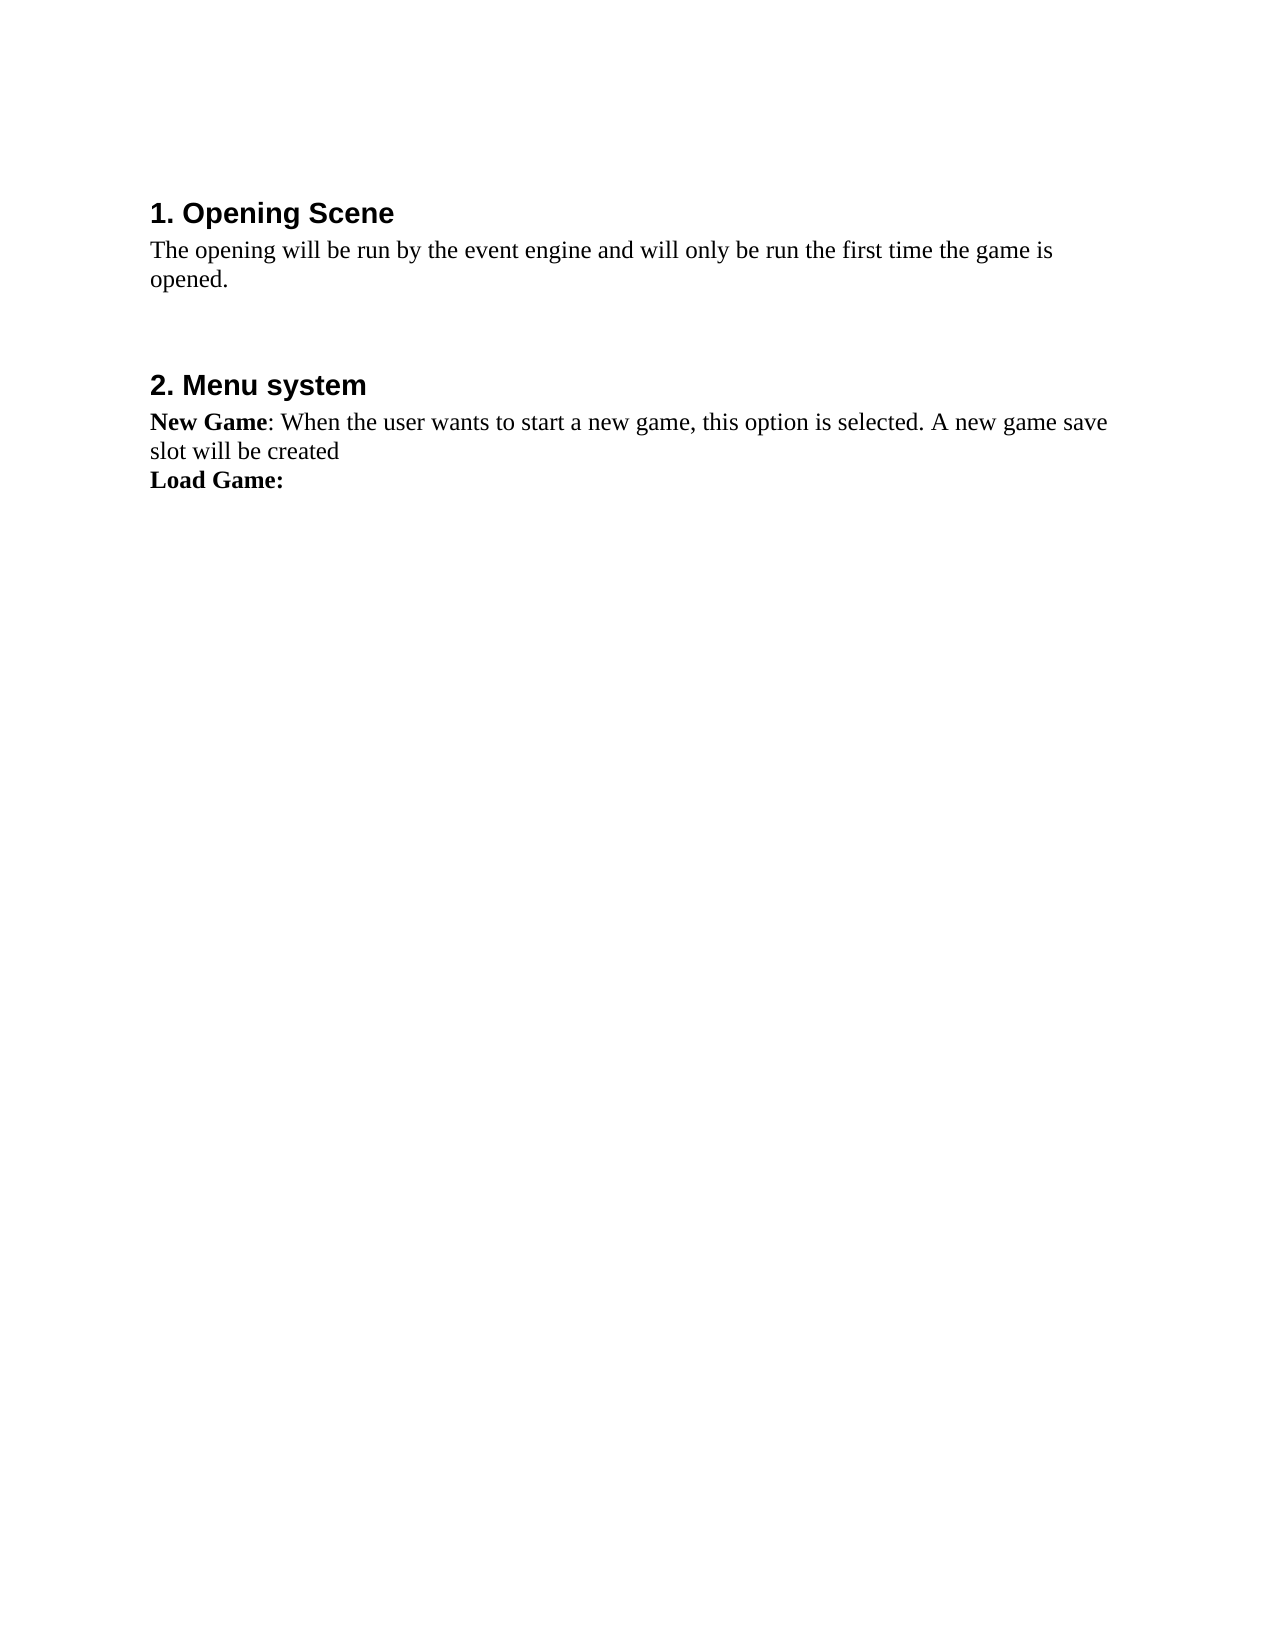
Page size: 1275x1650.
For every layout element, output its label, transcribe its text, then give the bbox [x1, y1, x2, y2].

text The opening will be run by the event engine and will only be run the first time the game is opened. [150, 236, 1125, 293]
subtitle 1. Opening Scene [150, 196, 1125, 229]
subtitle 2. Menu system [150, 368, 1125, 401]
text Load Game: [150, 465, 1125, 494]
text New Game: When the user wants to start a new game, this option is selected. A new game save slot will be created [150, 407, 1125, 465]
